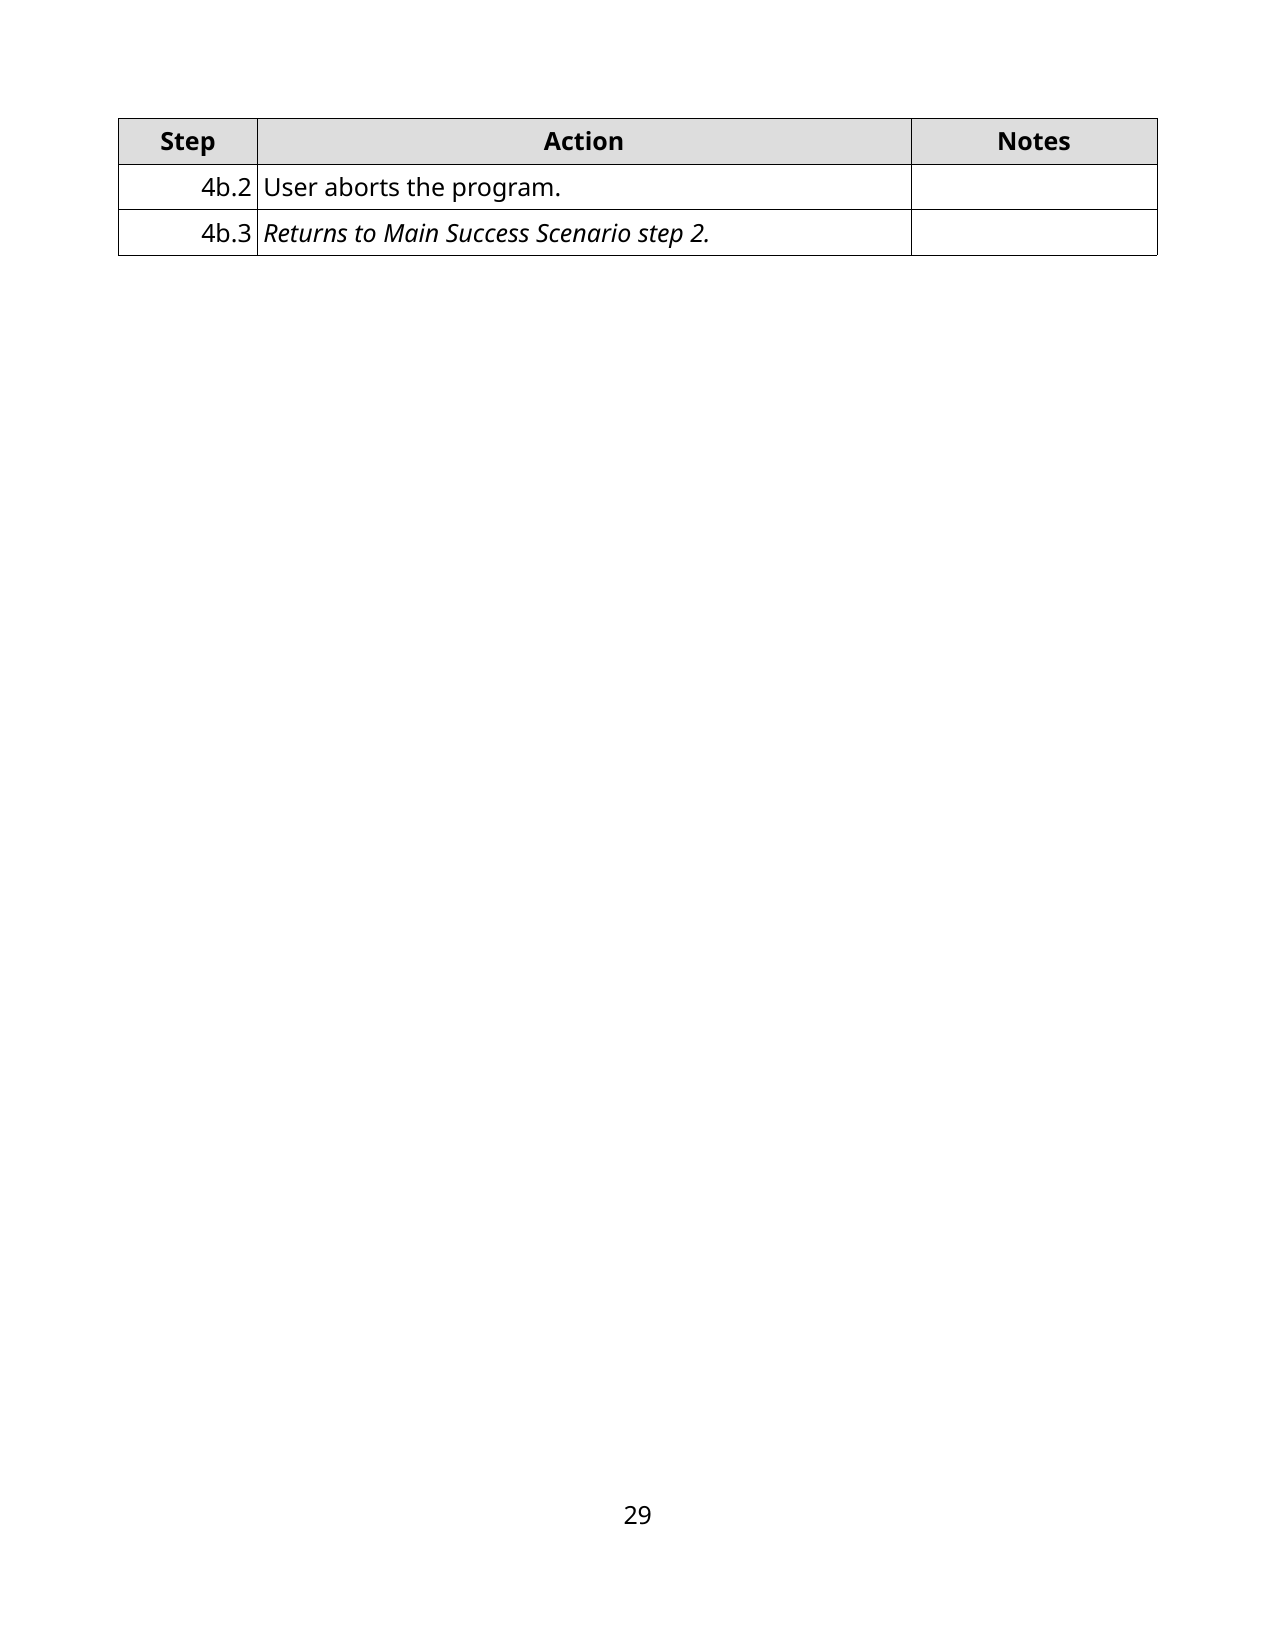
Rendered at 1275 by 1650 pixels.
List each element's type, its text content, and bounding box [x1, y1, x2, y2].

table_cell User aborts the program. [258, 165, 911, 209]
table_header Action [258, 119, 911, 164]
table_cell [912, 210, 1157, 255]
table_header Notes [912, 119, 1157, 164]
table_cell 4b.2 [119, 165, 257, 209]
table_header Step [119, 119, 257, 164]
table_cell 4b.3 [119, 210, 257, 255]
table_cell [912, 165, 1157, 209]
table_cell Returns to Main Success Scenario step 2. [258, 210, 911, 255]
